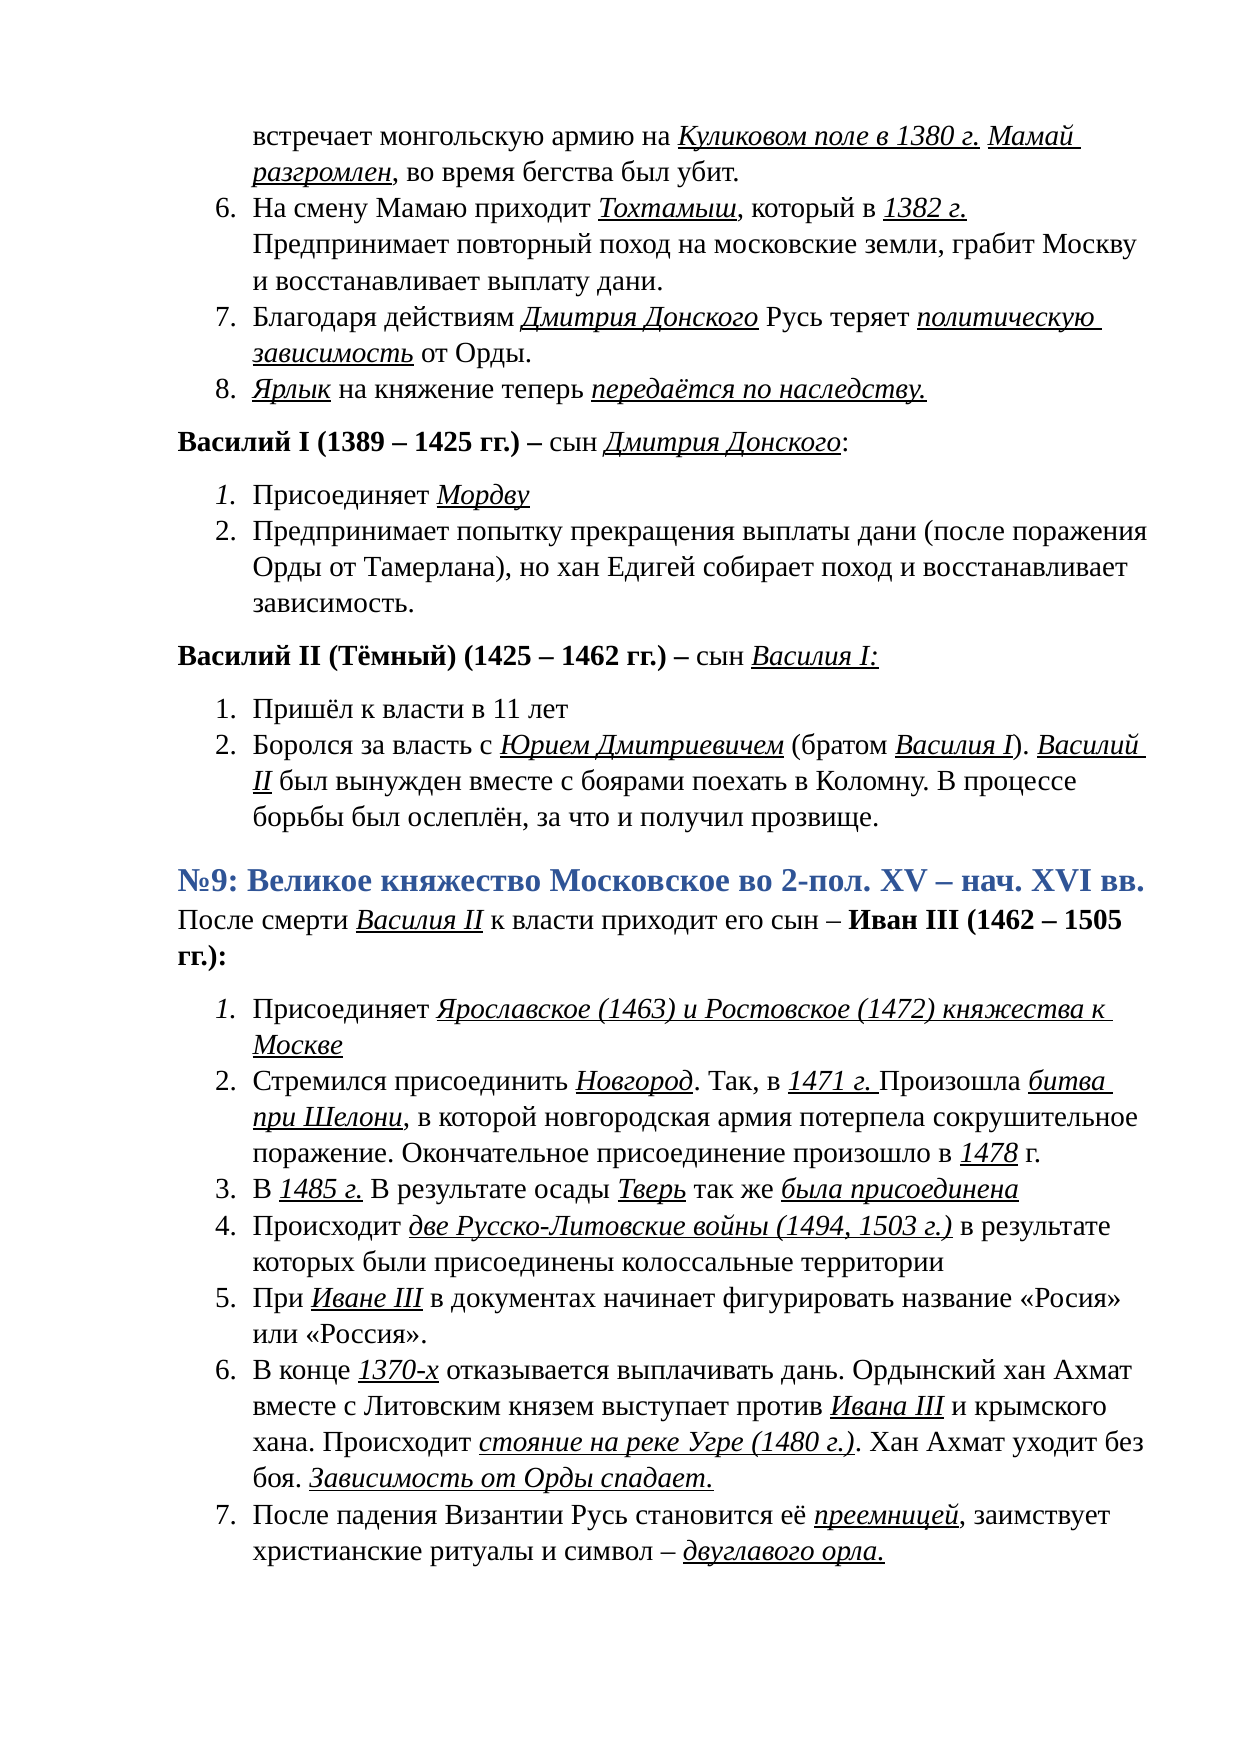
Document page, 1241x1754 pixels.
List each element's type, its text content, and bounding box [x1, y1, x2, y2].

list Ярлык на княжение теперь передаётся по наследству. [215, 371, 1152, 405]
list встречает монгольскую армию на Куликовом поле в 1380 г. Мамай разгромлен, во время бегства был убит. [215, 118, 1152, 188]
list Пришёл к власти в 11 лет [215, 691, 1152, 724]
text Василий II (Тёмный) (1425 – 1462 гг.) – сын Василия I: [177, 638, 1152, 672]
list На смену Мамаю приходит Тохтамыш, который в 1382 г. Предпринимает повторный поход на московские земли, грабит Москву и восстанавливает выплату дани. [215, 190, 1152, 296]
list Присоединяет Ярославское (1463) и Ростовское (1472) княжества к Москве [215, 991, 1152, 1060]
list Боролся за власть с Юрием Дмитриевичем (братом Василия I). Василий II был вынужден вместе с боярами поехать в Коломну. В процессе борьбы был ослеплён, за что и получил прозвище. [215, 727, 1152, 833]
subtitle №9: Великое княжество Московское во 2-пол. XV – нач. XVI вв. [177, 860, 1152, 899]
list В 1485 г. В результате осады Тверь так же была присоединена [215, 1171, 1152, 1205]
list Стремился присоединить Новгород. Так, в 1471 г. Произошла битва при Шелони, в которой новгородская армия потерпела сокрушительное поражение. Окончательное присоединение произошло в 1478 г. [215, 1063, 1152, 1169]
list Благодаря действиям Дмитрия Донского Русь теряет политическую зависимость от Орды. [215, 299, 1152, 368]
text Василий I (1389 – 1425 гг.) – сын Дмитрия Донского: [177, 424, 1152, 457]
list В конце 1370-х отказывается выплачивать дань. Ордынский хан Ахмат вместе с Литовским князем выступает против Ивана III и крымского хана. Происходит стояние на реке Угре (1480 г.). Хан Ахмат уходит без боя. Зависимость от Орды спадает. [215, 1352, 1152, 1494]
text После смерти Василия II к власти приходит его сын – Иван III (1462 – 1505 гг.): [177, 902, 1152, 971]
list При Иване III в документах начинает фигурировать название «Росия» или «Россия». [215, 1280, 1152, 1349]
list Происходит две Русско-Литовские войны (1494, 1503 г.) в результате которых были присоединены колоссальные территории [215, 1208, 1152, 1277]
list Предпринимает попытку прекращения выплаты дани (после поражения Орды от Тамерлана), но хан Едигей собирает поход и восстанавливает зависимость. [215, 513, 1152, 619]
list После падения Византии Русь становится её преемницей, заимствует христианские ритуалы и символ – двуглавого орла. [215, 1497, 1152, 1566]
list Присоединяет Мордву [215, 477, 1152, 510]
